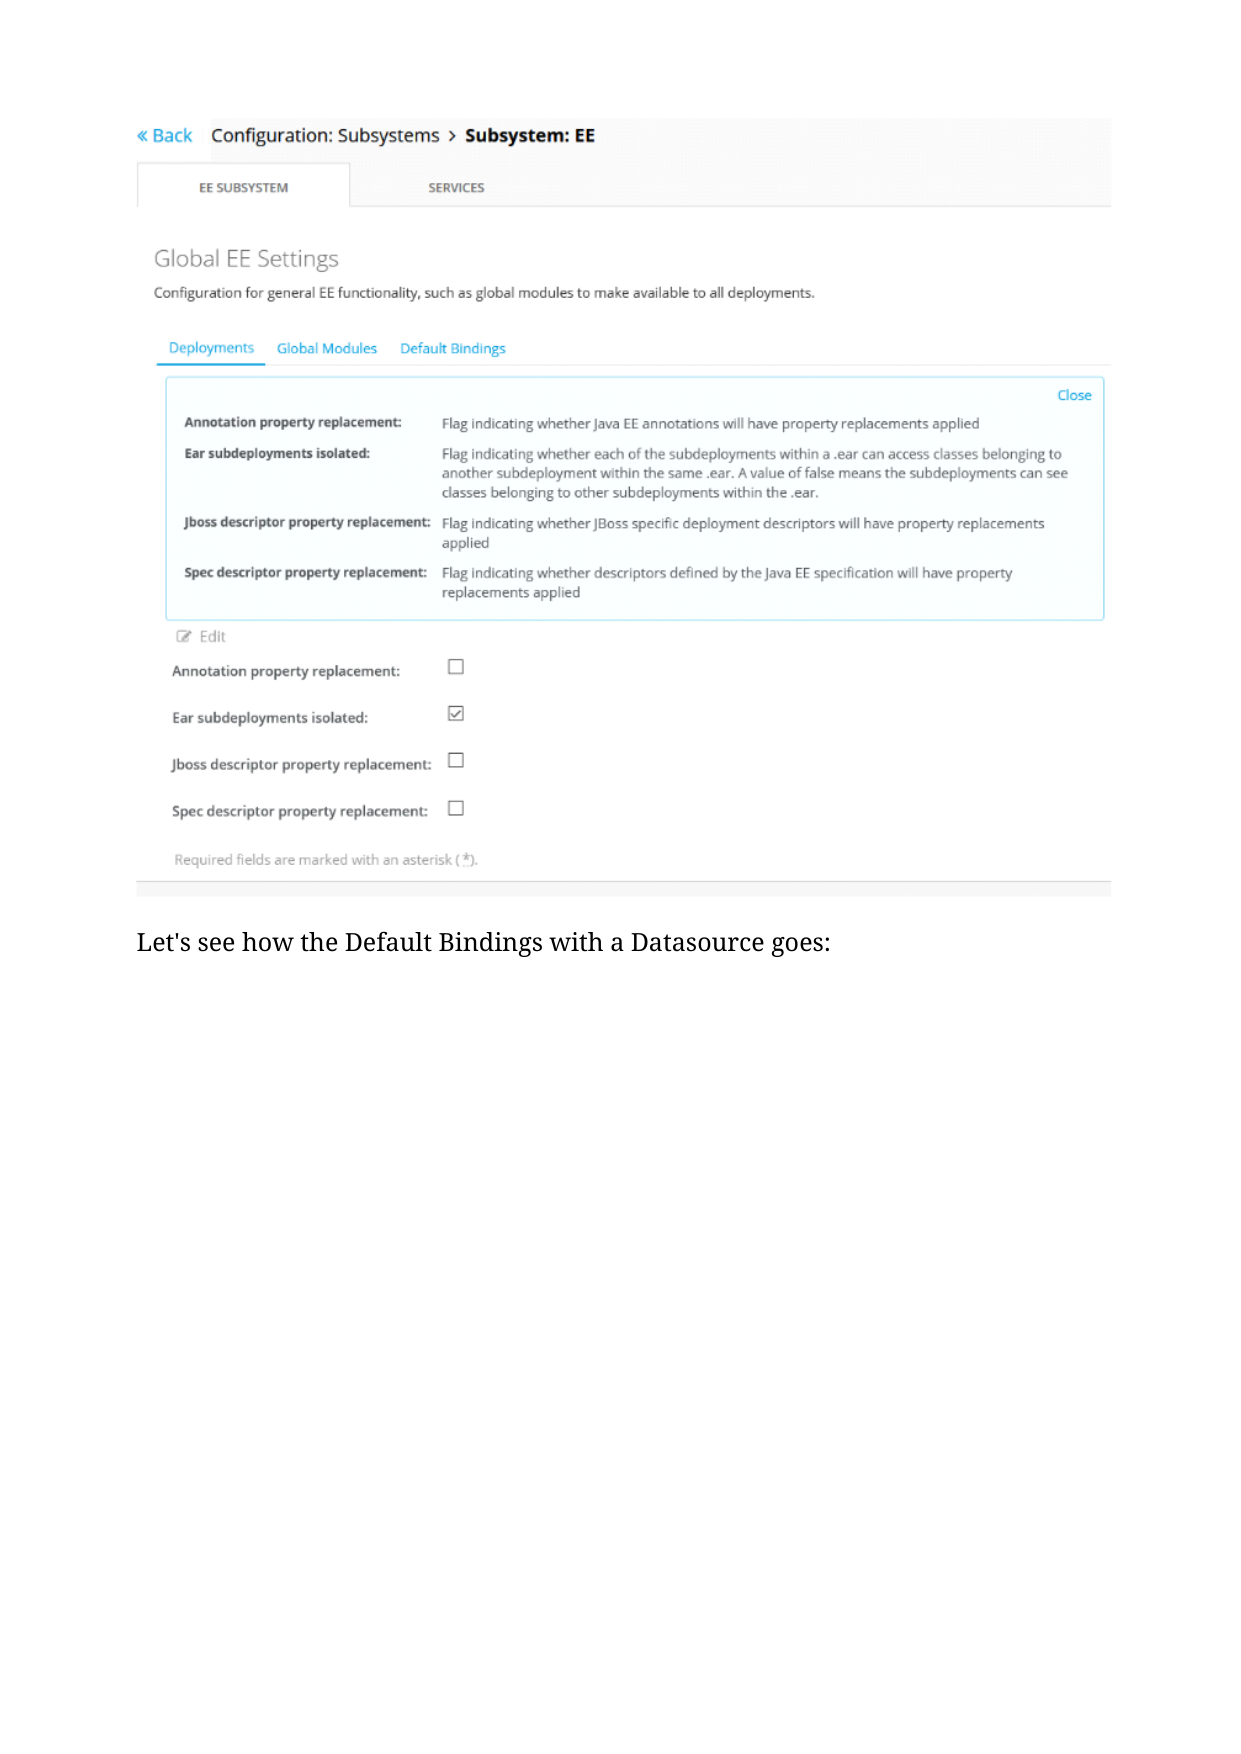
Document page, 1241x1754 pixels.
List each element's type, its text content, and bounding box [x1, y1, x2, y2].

text Let's see how the Default Bindings with a Datasource goes: [127, 925, 1141, 959]
